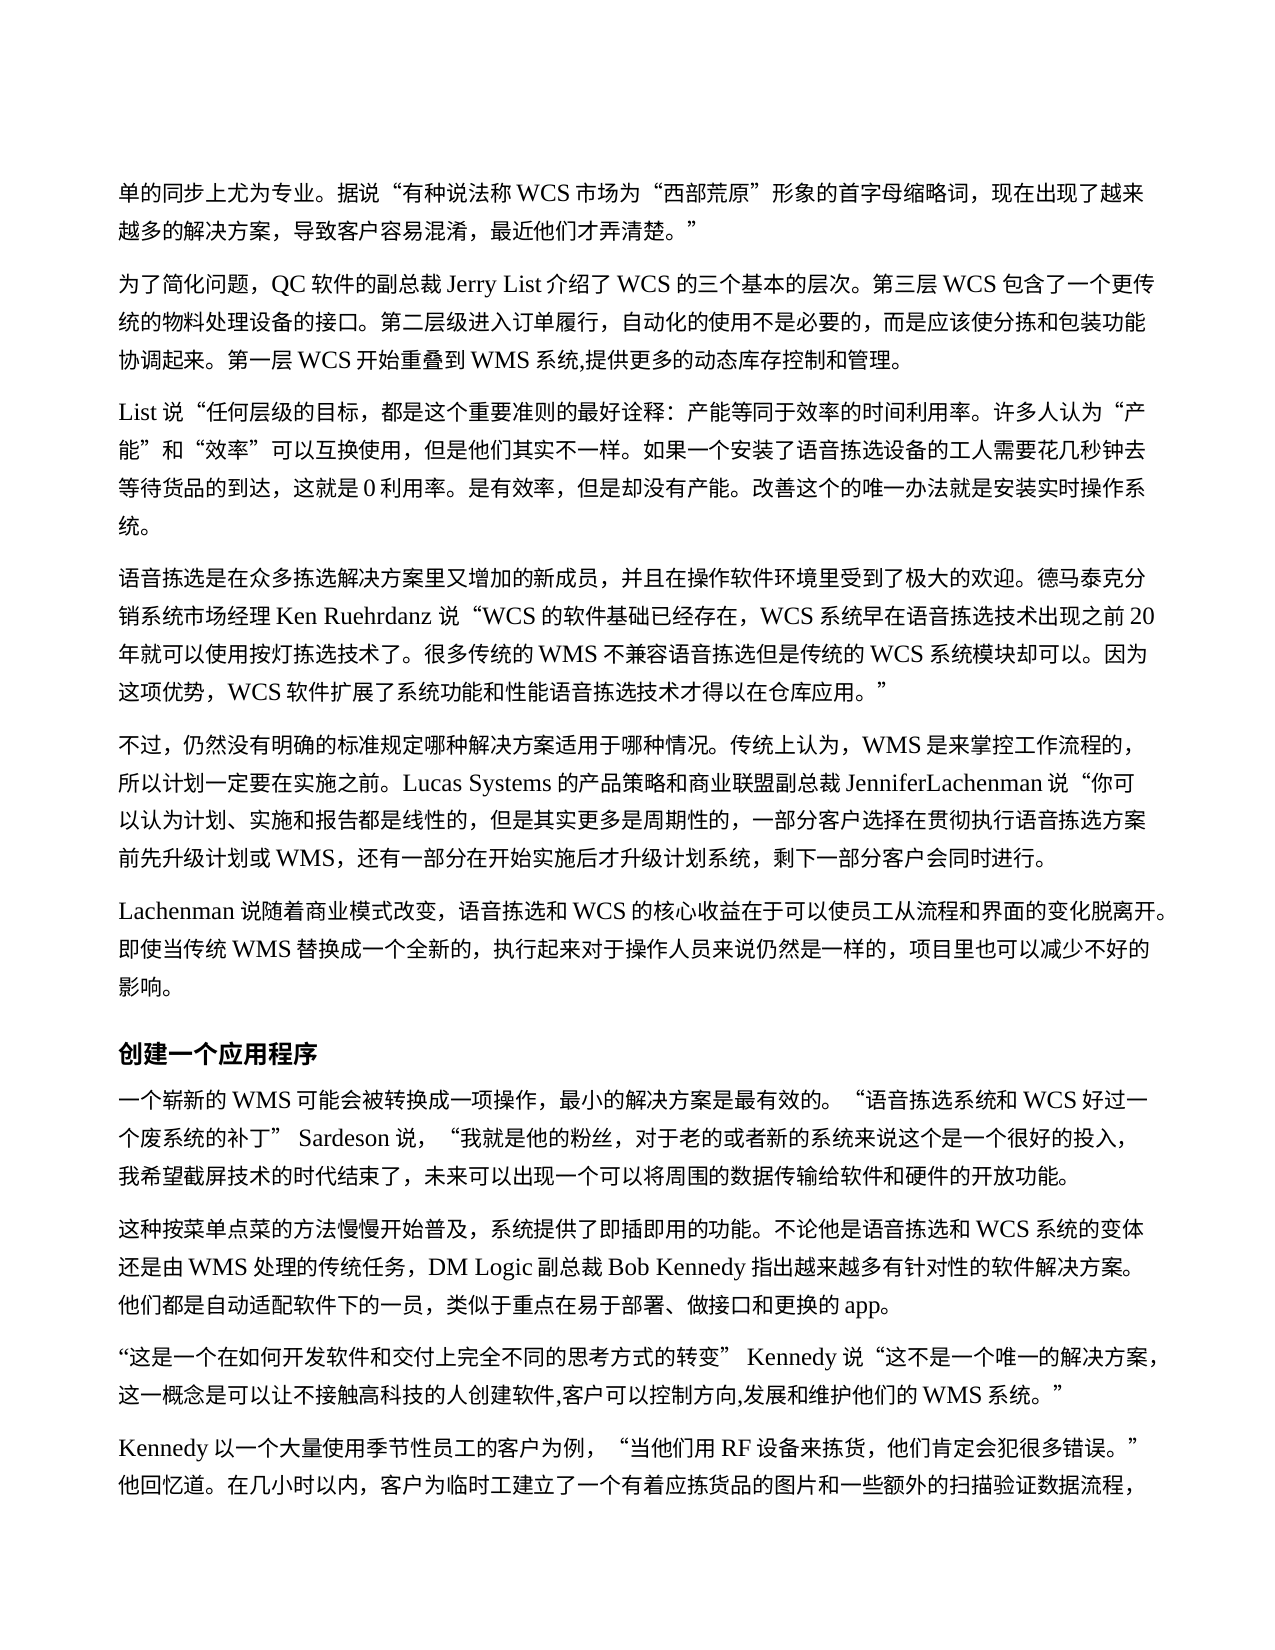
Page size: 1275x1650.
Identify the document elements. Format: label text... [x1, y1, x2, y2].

text “这是一个在如何开发软件和交付上完全不同的思考方式的转变” Kennedy说“这不是一个唯一的解决方案，这一概念是可以让不接触高科技的人创建软件,客户可以控制方向,发展和维护他们的WMS系统。” [118, 1340, 1157, 1410]
text List说“任何层级的目标，都是这个重要准则的最好诠释：产能等同于效率的时间利用率。许多人认为“产能”和“效率”可以互换使用，但是他们其实不一样。如果一个安装了语音拣选设备的工人需要花几秒钟去等待货品的到达，这就是0利用率。是有效率，但是却没有产能。改善这个的唯一办法就是安装实时操作系统。 [118, 395, 1157, 541]
text 这种按菜单点菜的方法慢慢开始普及，系统提供了即插即用的功能。不论他是语音拣选和WCS系统的变体还是由WMS处理的传统任务，DM Logic副总裁Bob Kennedy指出越来越多有针对性的软件解决方案。他们都是自动适配软件下的一员，类似于重点在易于部署、做接口和更换的app。 [118, 1212, 1157, 1319]
text Lachenman说随着商业模式改变，语音拣选和WCS的核心收益在于可以使员工从流程和界面的变化脱离开。即使当传统WMS替换成一个全新的，执行起来对于操作人员来说仍然是一样的，项目里也可以减少不好的影响。 [118, 894, 1157, 1001]
text 为了简化问题，QC软件的副总裁Jerry List介绍了WCS的三个基本的层次。第三层WCS包含了一个更传统的物料处理设备的接口。第二层级进入订单履行，自动化的使用不是必要的，而是应该使分拣和包装功能协调起来。第一层WCS开始重叠到WMS系统,提供更多的动态库存控制和管理。 [118, 267, 1157, 374]
text Kennedy以一个大量使用季节性员工的客户为例，“当他们用RF设备来拣货，他们肯定会犯很多错误。”他回忆道。在几小时以内，客户为临时工建立了一个有着应拣货品的图片和一些额外的扫描验证数据流程， [118, 1431, 1157, 1500]
text 一个崭新的WMS可能会被转换成一项操作，最小的解决方案是最有效的。“语音拣选系统和WCS好过一个废系统的补丁” Sardeson说，“我就是他的粉丝，对于老的或者新的系统来说这个是一个很好的投入，我希望截屏技术的时代结束了，未来可以出现一个可以将周围的数据传输给软件和硬件的开放功能。 [118, 1083, 1157, 1191]
text 语音拣选是在众多拣选解决方案里又增加的新成员，并且在操作软件环境里受到了极大的欢迎。德马泰克分销系统市场经理Ken Ruehrdanz 说“WCS的软件基础已经存在，WCS系统早在语音拣选技术出现之前20年就可以使用按灯拣选技术了。很多传统的WMS不兼容语音拣选但是传统的WCS系统模块却可以。因为这项优势，WCS软件扩展了系统功能和性能语音拣选技术才得以在仓库应用。” [118, 561, 1157, 707]
text 单的同步上尤为专业。据说“有种说法称WCS市场为“西部荒原”形象的首字母缩略词，现在出现了越来越多的解决方案，导致客户容易混淆，最近他们才弄清楚。” [118, 176, 1157, 246]
text 不过，仍然没有明确的标准规定哪种解决方案适用于哪种情况。传统上认为，WMS是来掌控工作流程的，所以计划一定要在实施之前。Lucas Systems的产品策略和商业联盟副总裁JenniferLachenman说“你可以认为计划、实施和报告都是线性的，但是其实更多是周期性的，一部分客户选择在贯彻执行语音拣选方案前先升级计划或WMS，还有一部分在开始实施后才升级计划系统，剩下一部分客户会同时进行。 [118, 728, 1157, 873]
subtitle 创建一个应用程序 [118, 1035, 1157, 1071]
